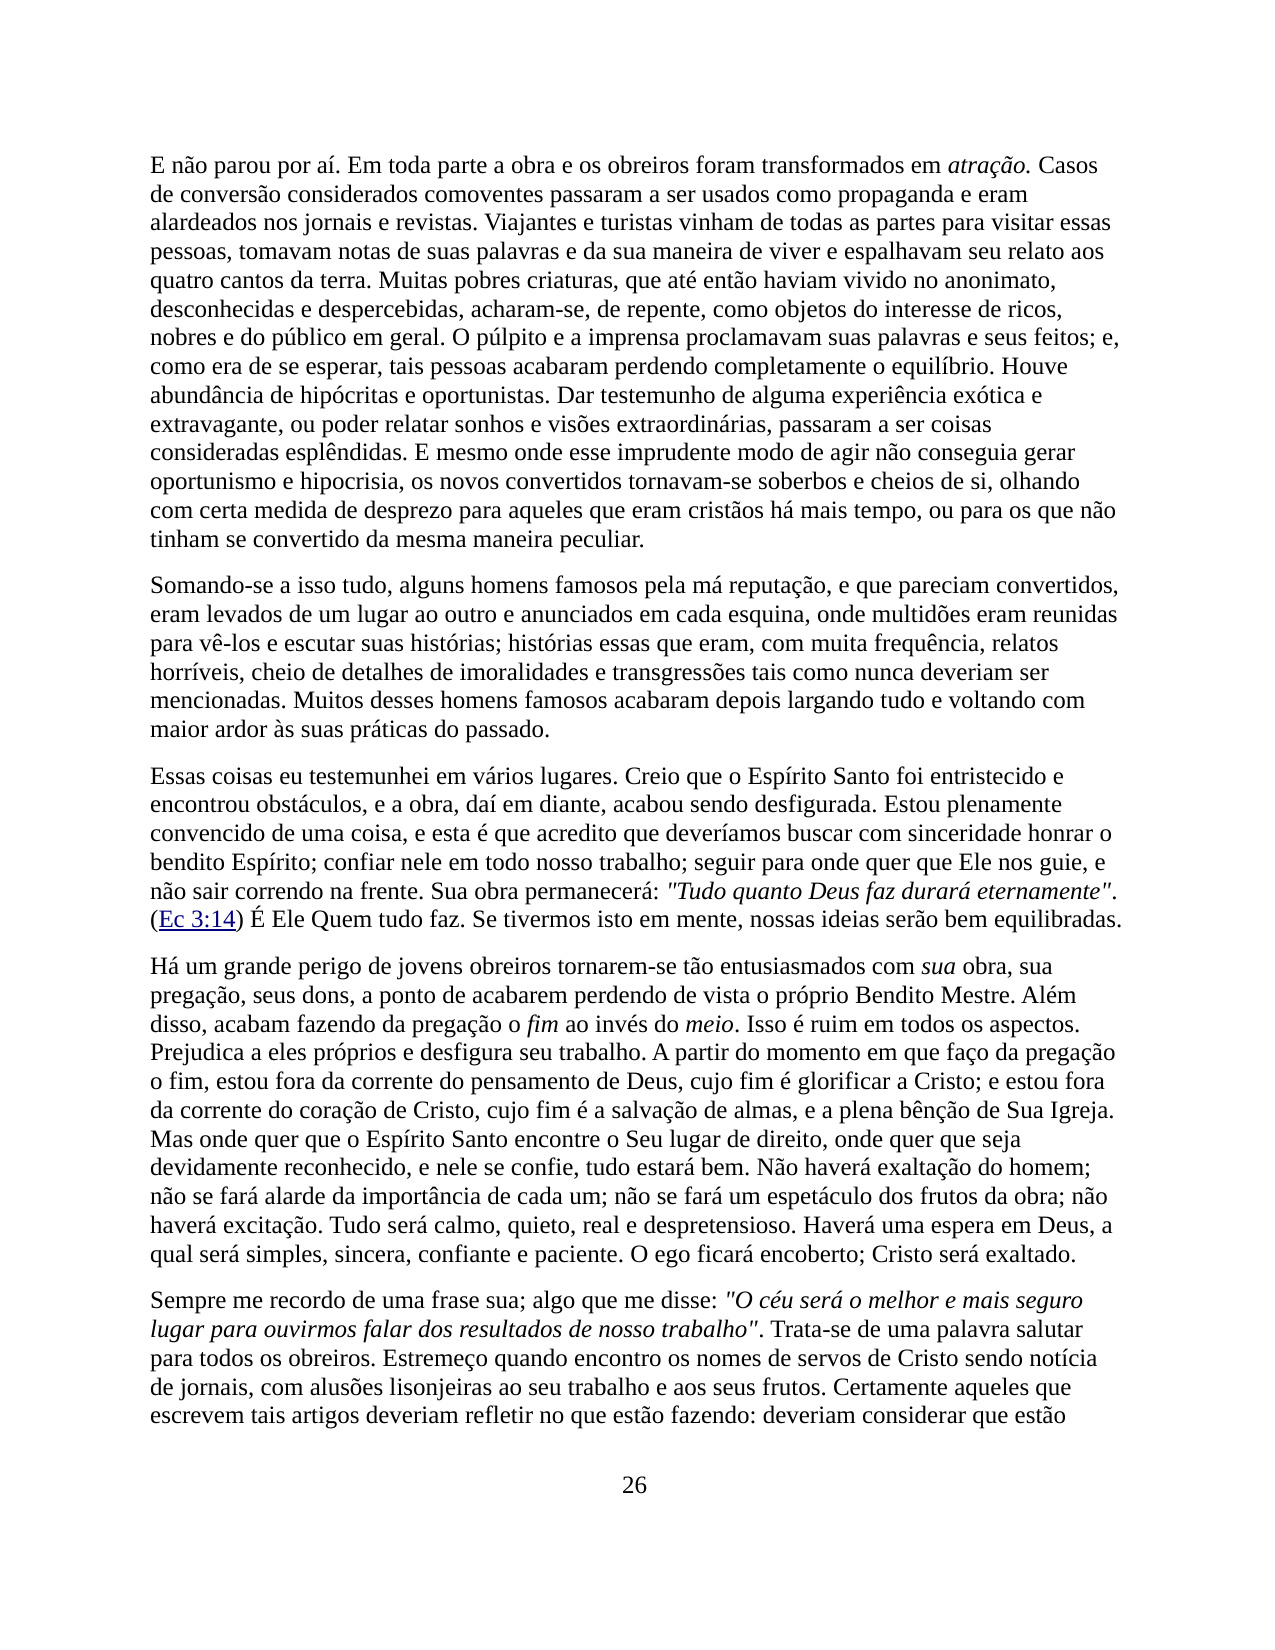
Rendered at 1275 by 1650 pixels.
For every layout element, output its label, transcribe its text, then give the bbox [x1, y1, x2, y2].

text Sempre me recordo de uma frase sua; algo que me disse: "O céu será o melhor e mais seguro lugar para ouvirmos falar dos resultados de nosso trabalho". Trata-se de uma palavra salutar para todos os obreiros. Estremeço quando encontro os nomes de servos de Cristo sendo notícia de jornais, com alusões lisonjeiras ao seu trabalho e aos seus frutos. Certamente aqueles que escrevem tais artigos deveriam refletir no que estão fazendo: deveriam considerar que estão [150, 1285, 1125, 1429]
text Somando-se a isso tudo, alguns homens famosos pela má reputação, e que pareciam convertidos, eram levados de um lugar ao outro e anunciados em cada esquina, onde multidões eram reunidas para vê-los e escutar suas histórias; histórias essas que eram, com muita frequência, relatos horríveis, cheio de detalhes de imoralidades e transgressões tais como nunca deveriam ser mencionadas. Muitos desses homens famosos acabaram depois largando tudo e voltando com maior ardor às suas práticas do passado. [150, 570, 1125, 743]
text E não parou por aí. Em toda parte a obra e os obreiros foram transformados em atração. Casos de conversão considerados comoventes passaram a ser usados como propaganda e eram alardeados nos jornais e revistas. Viajantes e turistas vinham de todas as partes para visitar essas pessoas, tomavam notas de suas palavras e da sua maneira de viver e espalhavam seu relato aos quatro cantos da terra. Muitas pobres criaturas, que até então haviam vivido no anonimato, desconhecidas e despercebidas, acharam-se, de repente, como objetos do interesse de ricos, nobres e do público em geral. O púlpito e a imprensa proclamavam suas palavras e seus feitos; e, como era de se esperar, tais pessoas acabaram perdendo completamente o equilíbrio. Houve abundância de hipócritas e oportunistas. Dar testemunho de alguma experiência exótica e extravagante, ou poder relatar sonhos e visões extraordinárias, passaram a ser coisas consideradas esplêndidas. E mesmo onde esse imprudente modo de agir não conseguia gerar oportunismo e hipocrisia, os novos convertidos tornavam-se soberbos e cheios de si, olhando com certa medida de desprezo para aqueles que eram cristãos há mais tempo, ou para os que não tinham se convertido da mesma maneira peculiar. [150, 150, 1125, 552]
text Essas coisas eu testemunhei em vários lugares. Creio que o Espírito Santo foi entristecido e encontrou obstáculos, e a obra, daí em diante, acabou sendo desfigurada. Estou plenamente convencido de uma coisa, e esta é que acredito que deveríamos buscar com sinceridade honrar o bendito Espírito; confiar nele em todo nosso trabalho; seguir para onde quer que Ele nos guie, e não sair correndo na frente. Sua obra permanecerá: "Tudo quanto Deus faz durará eternamente". (Ec 3:14) É Ele Quem tudo faz. Se tivermos isto em mente, nossas ideias serão bem equilibradas. [150, 761, 1125, 933]
text Há um grande perigo de jovens obreiros tornarem-se tão entusiasmados com sua obra, sua pregação, seus dons, a ponto de acabarem perdendo de vista o próprio Bendito Mestre. Além disso, acabam fazendo da pregação o fim ao invés do meio. Isso é ruim em todos os aspectos. Prejudica a eles próprios e desfigura seu trabalho. A partir do momento em que faço da pregação o fim, estou fora da corrente do pensamento de Deus, cujo fim é glorificar a Cristo; e estou fora da corrente do coração de Cristo, cujo fim é a salvação de almas, e a plena bênção de Sua Igreja. Mas onde quer que o Espírito Santo encontre o Seu lugar de direito, onde quer que seja devidamente reconhecido, e nele se confie, tudo estará bem. Não haverá exaltação do homem; não se fará alarde da importância de cada um; não se fará um espetáculo dos frutos da obra; não haverá excitação. Tudo será calmo, quieto, real e despretensioso. Haverá uma espera em Deus, a qual será simples, sincera, confiante e paciente. O ego ficará encoberto; Cristo será exaltado. [150, 951, 1125, 1267]
